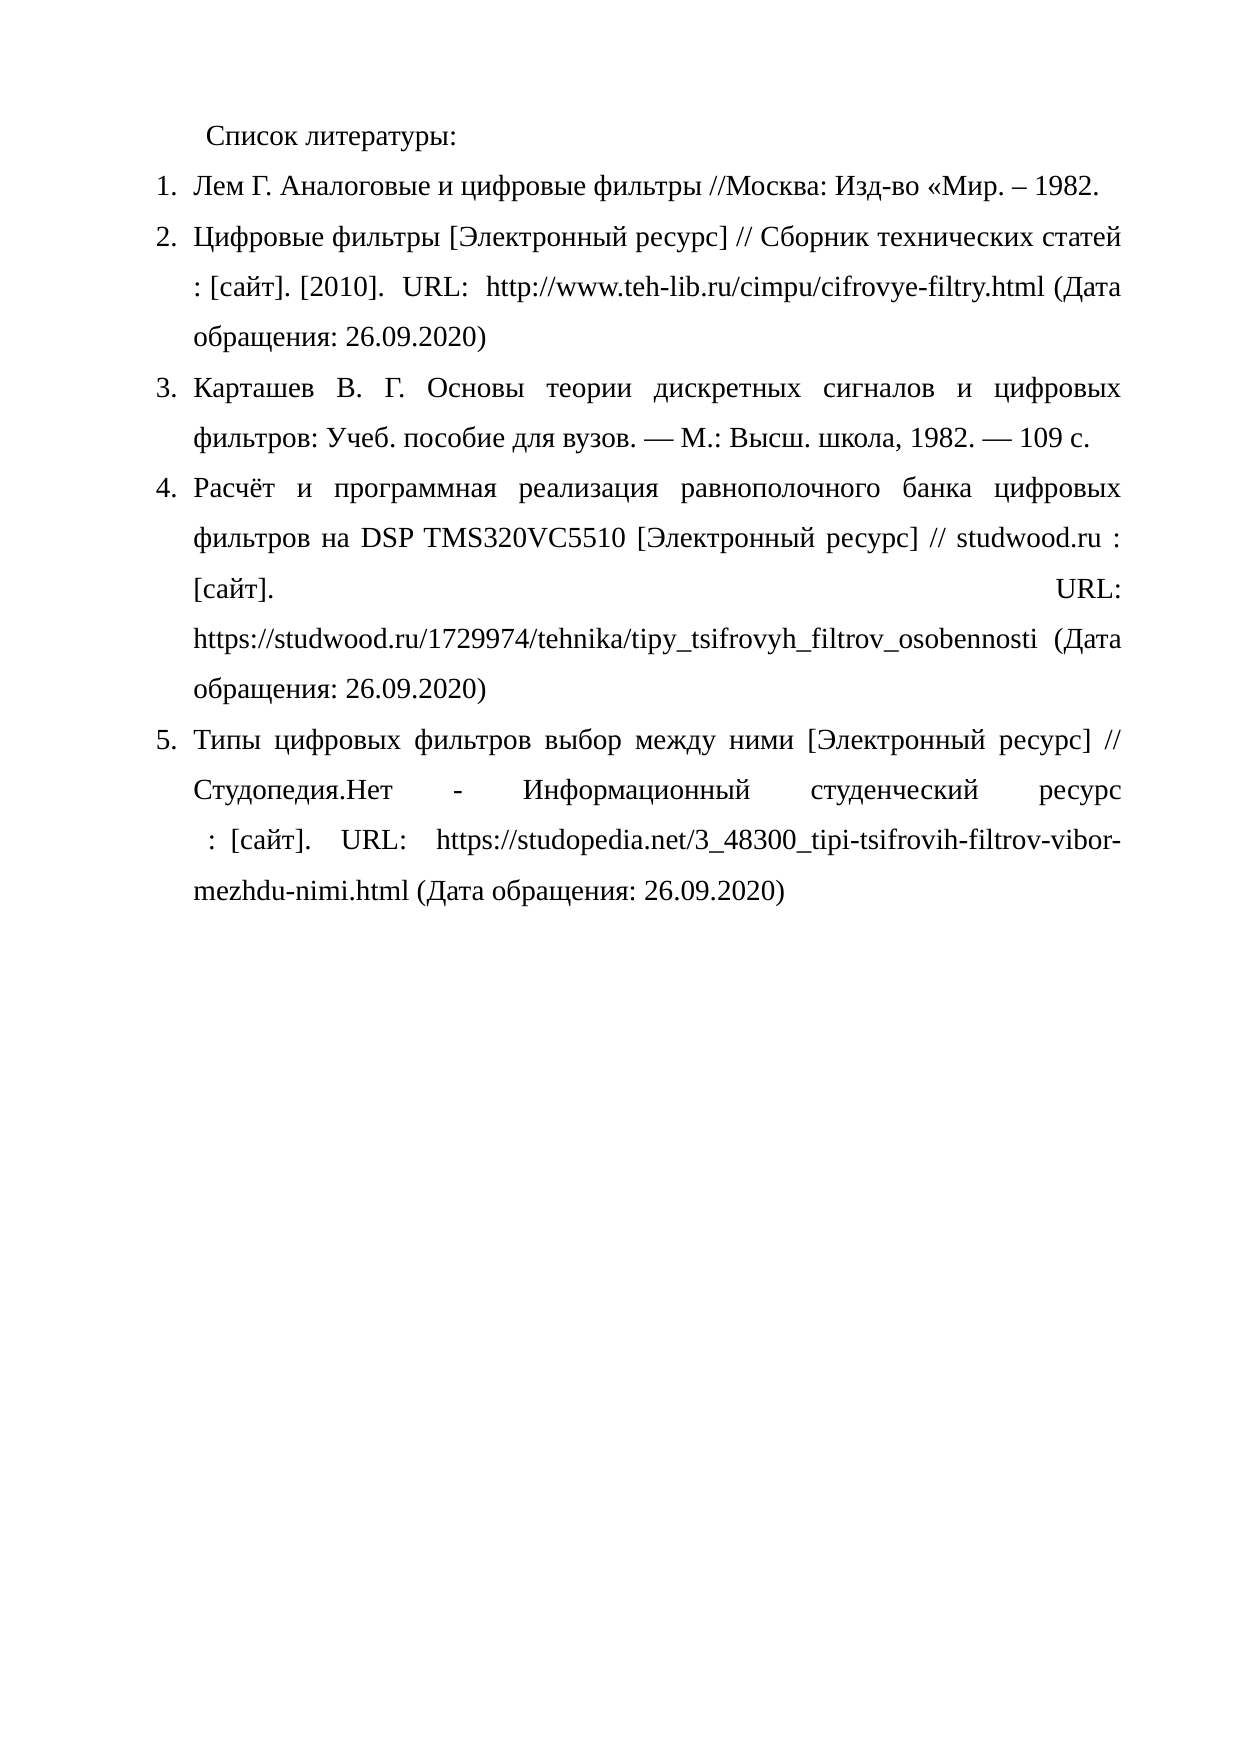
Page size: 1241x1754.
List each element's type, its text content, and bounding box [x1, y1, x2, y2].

subtitle Расчёт и программная реализация равнополочного банка цифровых фильтров на DSP TMS320VC5510 [Электронный ресурс] // studwood.ru : [сайт]. URL: https://studwood.ru/1729974/tehnika/tipy_tsifrovyh_filtrov_osobennosti (Дата обращения: 26.09.2020) [156, 470, 1122, 705]
subtitle Типы цифровых фильтров выбор между ними [Электронный ресурс] // Студопедия.Нет - Информационный студенческий ресурс : [сайт]. URL: https://studopedia.net/3_48300_tipi-tsifrovih-filtrov-vibor-mezhdu-nimi.html (Дата обращения: 26.09.2020) [156, 722, 1122, 906]
subtitle Цифровые фильтры [Электронный ресурс] // Сборник технических статей : [сайт]. [2010]. URL: http://www.teh-lib.ru/cimpu/cifrovye-filtry.html (Дата обращения: 26.09.2020) [156, 219, 1122, 353]
list Карташев В. Г. Основы теории дискретных сигналов и цифровых фильтров: Учеб. пособие для вузов. — М.: Высш. школа, 1982. — 109 с. [156, 370, 1122, 453]
list Лем Г. Аналоговые и цифровые фильтры //Москва: Изд-во «Мир. – 1982. [156, 168, 1122, 202]
text Список литературы: [118, 118, 1122, 152]
